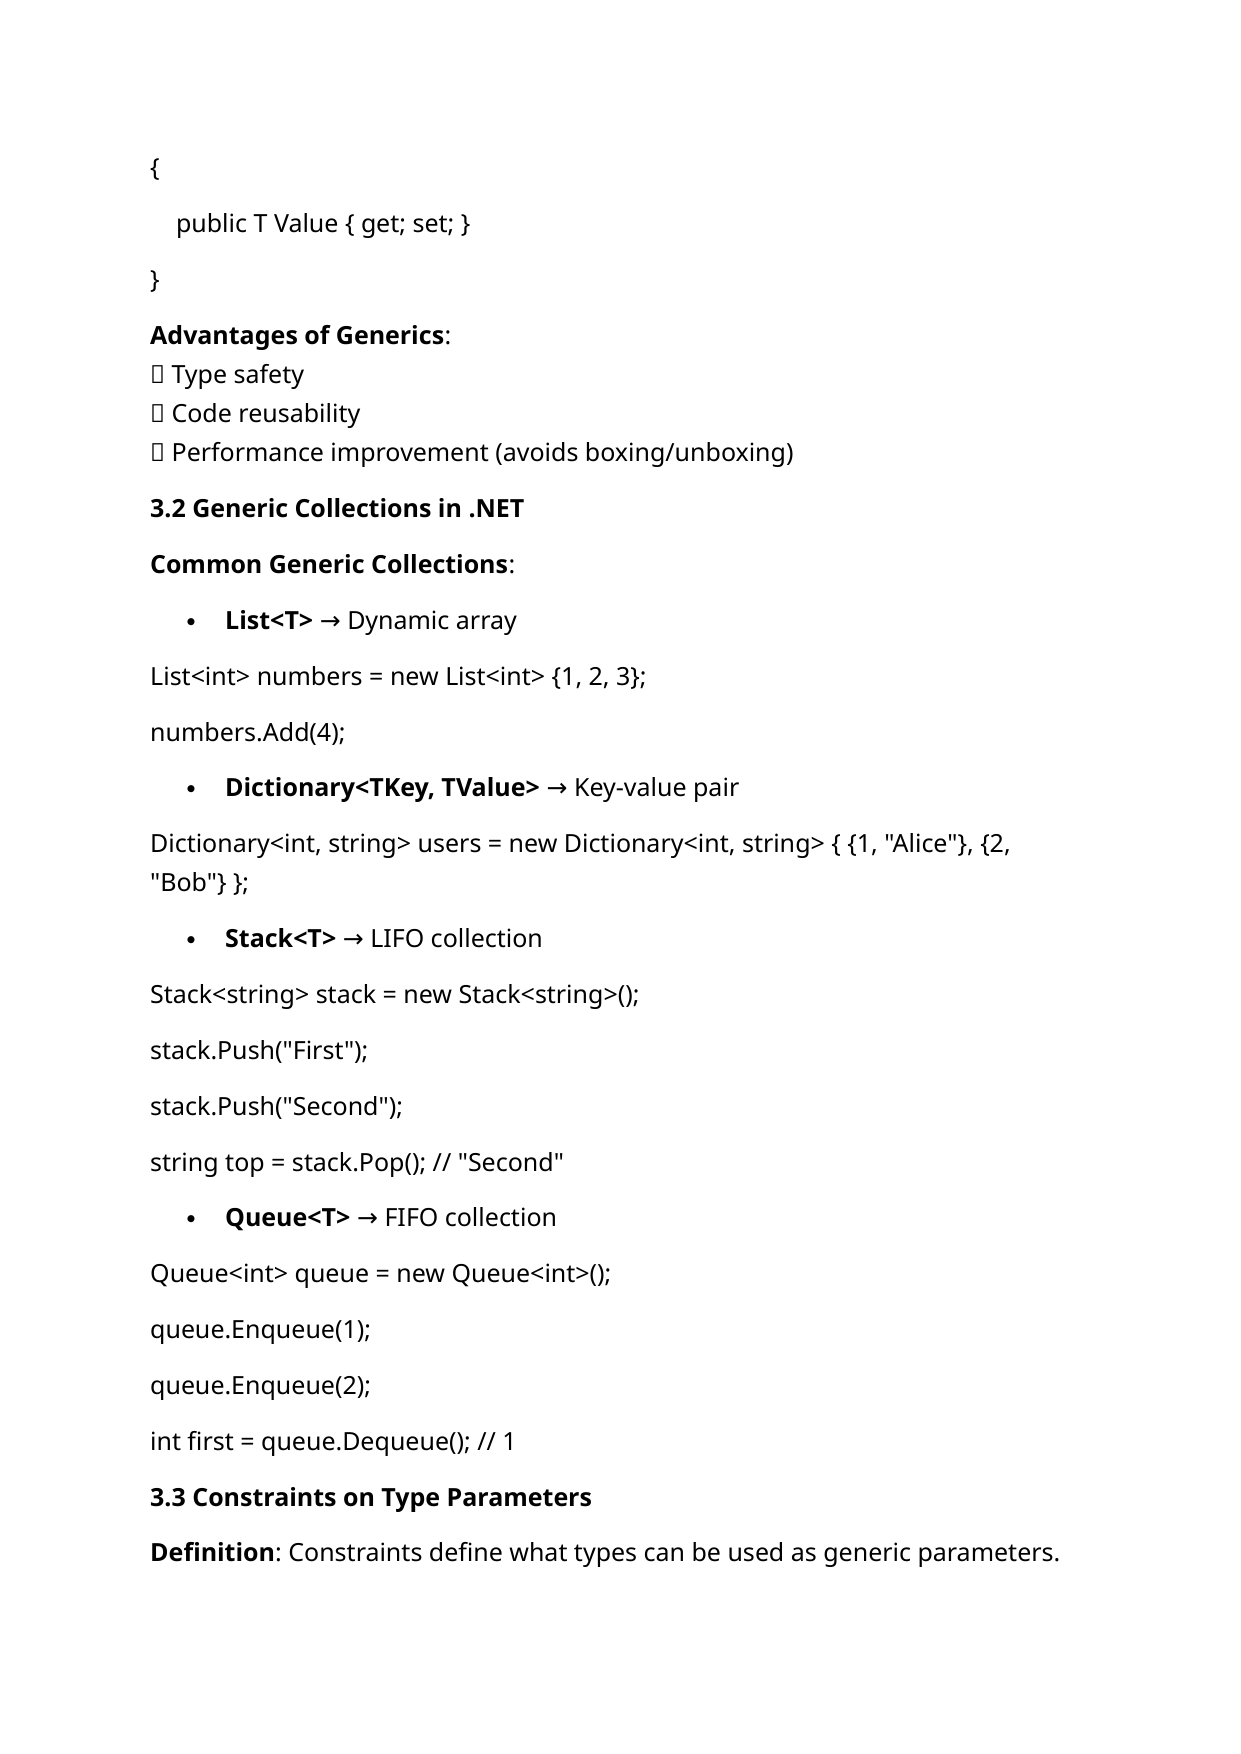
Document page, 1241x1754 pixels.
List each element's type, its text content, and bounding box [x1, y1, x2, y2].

text queue.Enqueue(1); [150, 1312, 1090, 1346]
text Advantages of Generics: ✅ Type safety ✅ Code reusability ✅ Performance improvement (avoids boxing/unboxing) [150, 317, 1090, 469]
list List<T> → Dynamic array [187, 602, 1090, 637]
text List<int> numbers = new List<int> {1, 2, 3}; [150, 658, 1090, 692]
text Definition: Constraints define what types can be used as generic parameters. [150, 1535, 1090, 1569]
text Queue<int> queue = new Queue<int>(); [150, 1256, 1090, 1290]
text numbers.Add(4); [150, 714, 1090, 748]
text Stack<string> stack = new Stack<string>(); [150, 977, 1090, 1011]
text stack.Push("Second"); [150, 1088, 1090, 1122]
text int first = queue.Dequeue(); // 1 [150, 1423, 1090, 1457]
text queue.Enqueue(2); [150, 1367, 1090, 1402]
text 3.3 Constraints on Type Parameters [150, 1479, 1090, 1513]
text Common Generic Collections: [150, 547, 1090, 581]
text Dictionary<int, string> users = new Dictionary<int, string> { {1, "Alice"}, {2, "Bob"} }; [150, 826, 1090, 899]
text string top = stack.Pop(); // "Second" [150, 1144, 1090, 1178]
list Dictionary<TKey, TValue> → Key-value pair [187, 770, 1090, 804]
text public T Value { get; set; } [150, 206, 1090, 240]
text stack.Push("First"); [150, 1032, 1090, 1067]
text { [150, 150, 1090, 184]
text 3.2 Generic Collections in .NET [150, 491, 1090, 525]
text } [150, 262, 1090, 296]
list Stack<T> → LIFO collection [187, 921, 1090, 955]
list Queue<T> → FIFO collection [187, 1200, 1090, 1234]
